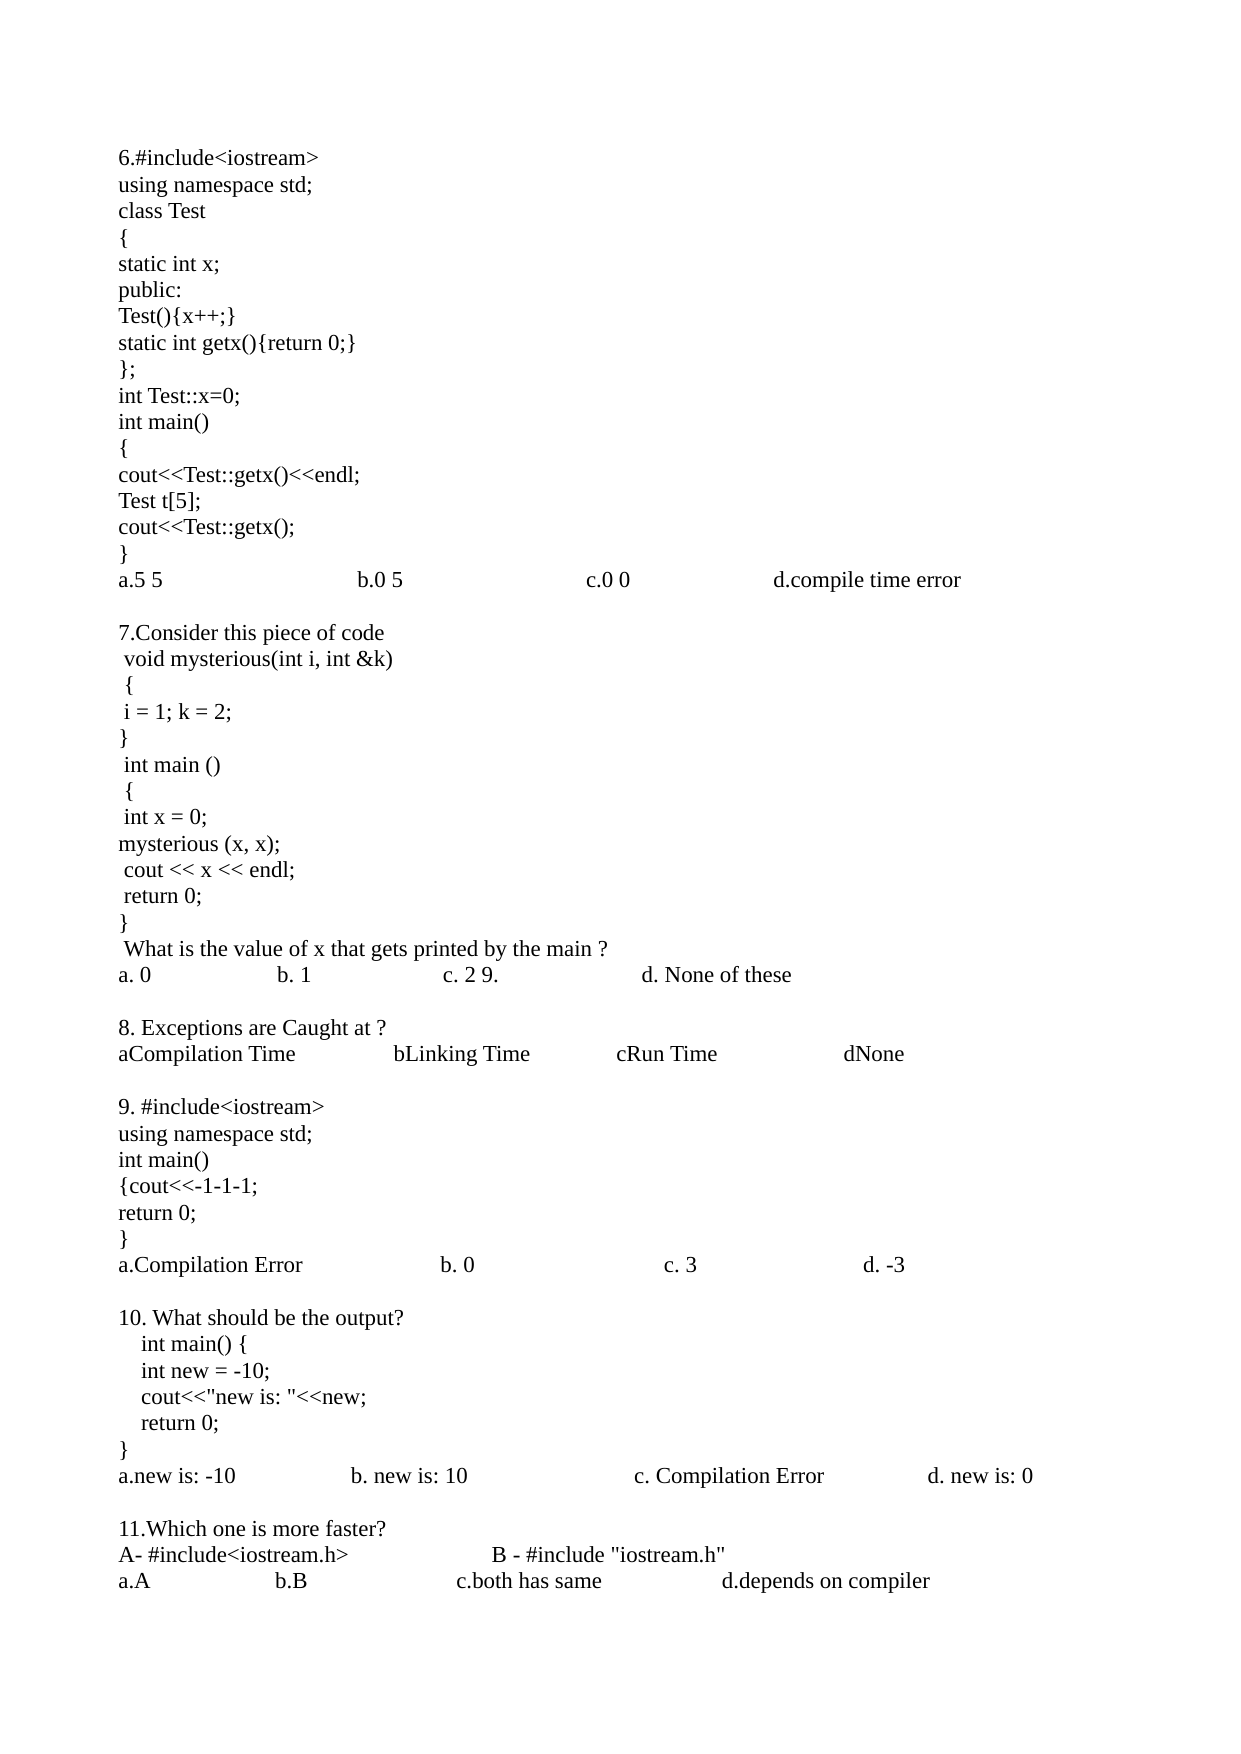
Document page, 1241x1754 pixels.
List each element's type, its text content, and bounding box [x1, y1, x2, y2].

text public: [118, 276, 1122, 303]
text 9. #include<iostream> [118, 1093, 1122, 1119]
text A- #include<iostream.h> B - #include "iostream.h" [118, 1541, 1122, 1568]
text cout<<Test::getx(); [118, 513, 1122, 540]
text static int getx(){return 0;} [118, 329, 1122, 355]
text { [118, 223, 1122, 250]
text return 0; [118, 1409, 1122, 1436]
text { [118, 672, 1122, 698]
text } [118, 540, 1122, 566]
text Test t[5]; [118, 487, 1122, 513]
text } [118, 909, 1122, 935]
text cout << x << endl; [118, 856, 1122, 882]
text What is the value of x that gets printed by the main ? [118, 935, 1122, 961]
text 10. What should be the output? [118, 1304, 1122, 1330]
text a.new is: -10 b. new is: 10 c. Compilation Error d. new is: 0 [118, 1462, 1122, 1488]
text } [118, 1436, 1122, 1462]
text { [118, 777, 1122, 803]
text cout<<"new is: "<<new; [118, 1383, 1122, 1409]
text int new = -10; [118, 1357, 1122, 1383]
text 11.Which one is more faster? [118, 1515, 1122, 1541]
text 7.Consider this piece of code [118, 619, 1122, 645]
text { [118, 434, 1122, 461]
text } [118, 1225, 1122, 1251]
text a.Compilation Error b. 0 c. 3 d. -3 [118, 1251, 1122, 1278]
text {cout<<-1-1-1; [118, 1172, 1122, 1199]
text a.A b.B c.both has same d.depends on compiler [118, 1568, 1122, 1594]
text int main() [118, 1146, 1122, 1172]
text } [118, 724, 1122, 751]
text }; [118, 355, 1122, 382]
text return 0; [118, 882, 1122, 909]
text int main() [118, 408, 1122, 434]
text using namespace std; [118, 1119, 1122, 1146]
text 8. Exceptions are Caught at ? [118, 1014, 1122, 1041]
text void mysterious(int i, int &k) [118, 645, 1122, 672]
text aCompilation Time bLinking Time cRun Time dNone [118, 1041, 1122, 1067]
text int main() { [118, 1330, 1122, 1357]
text return 0; [118, 1199, 1122, 1225]
text mysterious (x, x); [118, 830, 1122, 856]
text class Test [118, 197, 1122, 223]
text i = 1; k = 2; [118, 698, 1122, 724]
text Test(){x++;} [118, 303, 1122, 329]
text 6.#include<iostream> [118, 144, 1122, 171]
text int x = 0; [118, 803, 1122, 830]
text a. 0 b. 1 c. 2 9. d. None of these [118, 961, 1122, 988]
text static int x; [118, 250, 1122, 276]
text int main () [118, 751, 1122, 777]
text using namespace std; [118, 171, 1122, 197]
text a.5 5 b.0 5 c.0 0 d.compile time error [118, 566, 1122, 592]
text int Test::x=0; [118, 382, 1122, 408]
text cout<<Test::getx()<<endl; [118, 461, 1122, 487]
